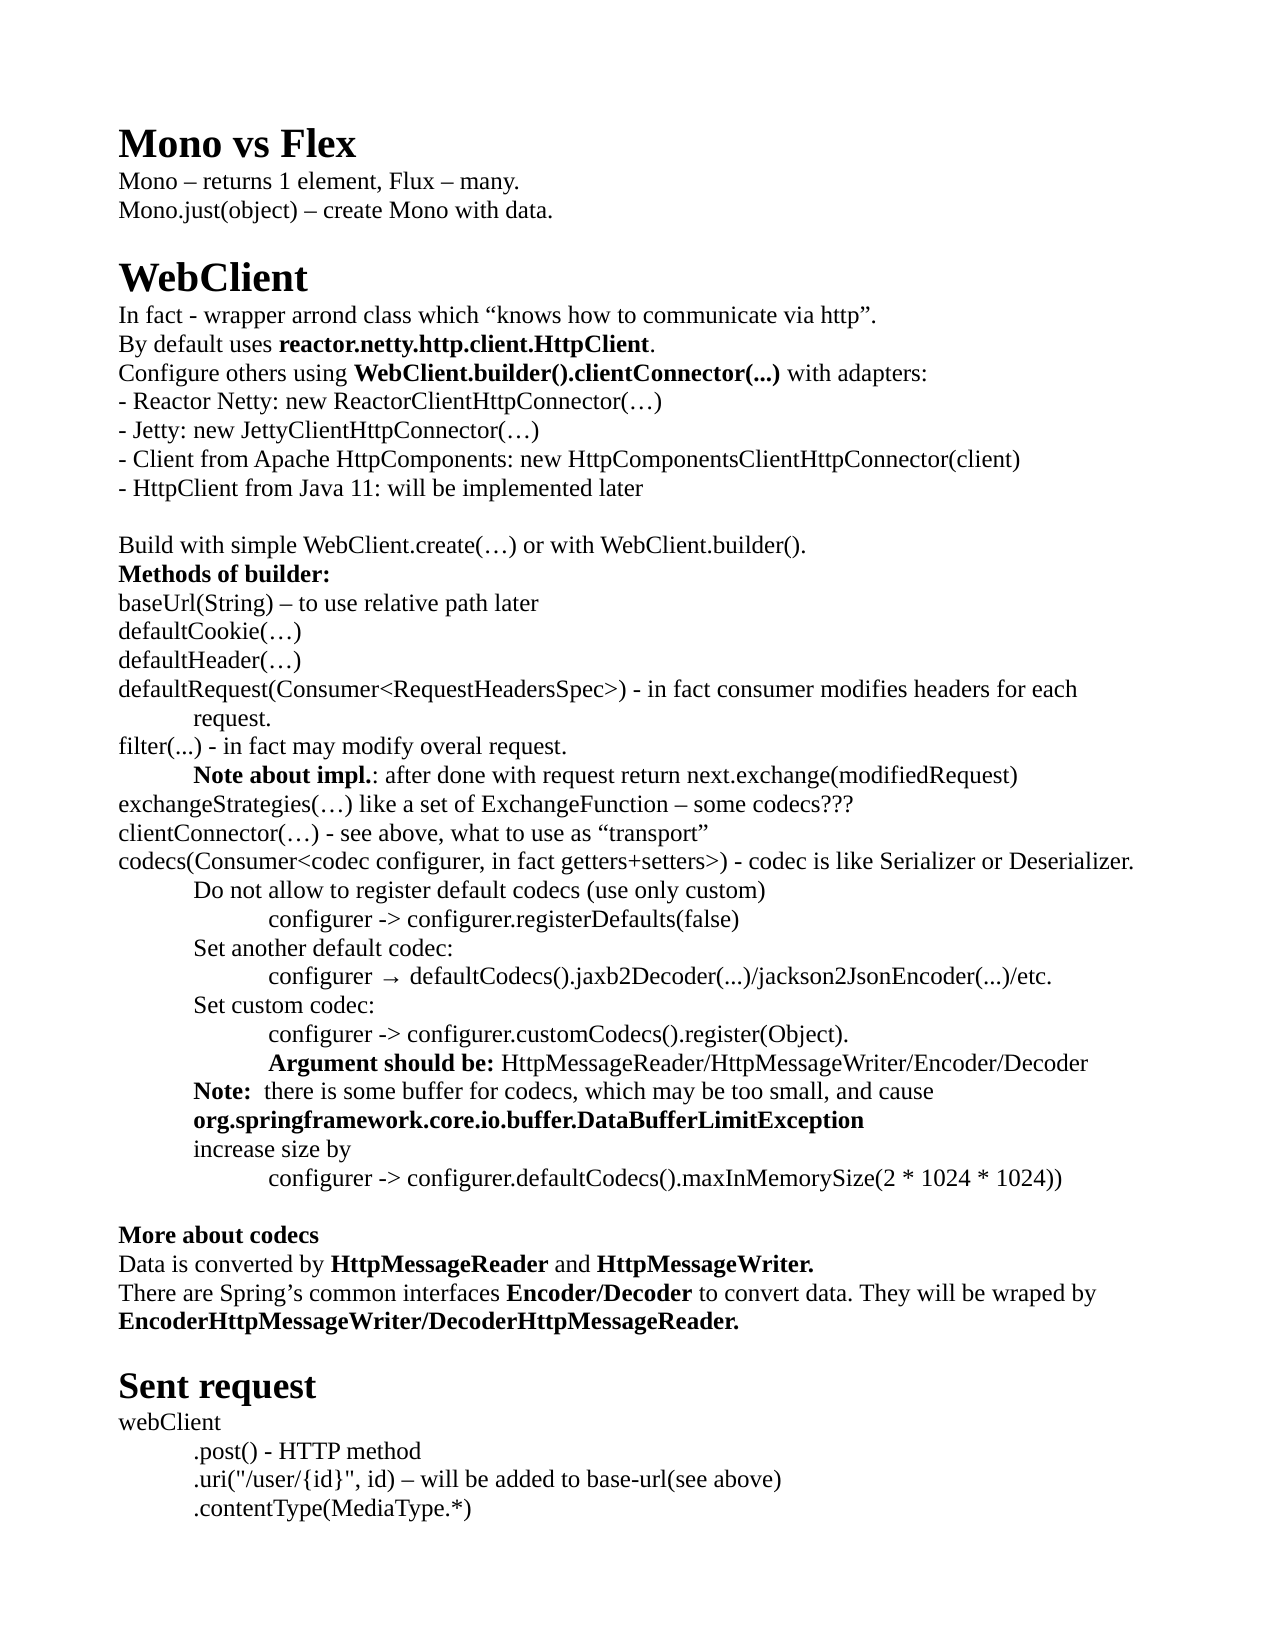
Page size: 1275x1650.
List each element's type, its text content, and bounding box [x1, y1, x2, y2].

text clientConnector(…) - see above, what to use as “transport” [118, 818, 1157, 846]
text There are Spring’s common interfaces Encoder/Decoder to convert data. They will be wraped by EncoderHttpMessageWriter/DecoderHttpMessageReader. [118, 1278, 1157, 1335]
text Mono – returns 1 element, Flux – many. [118, 166, 1157, 195]
text configurer → defaultCodecs().jaxb2Decoder(...)/jackson2JsonEncoder(...)/etc. [118, 961, 1157, 990]
text exchangeStrategies(…) like a set of ExchangeFunction – some codecs??? [118, 789, 1157, 818]
text defaultHeader(…) [118, 645, 1157, 674]
text configurer -> configurer.defaultCodecs().maxInMemorySize(2 * 1024 * 1024)) [118, 1163, 1157, 1191]
text Methods of builder: [118, 559, 1157, 588]
text Do not allow to register default codecs (use only custom) [118, 875, 1157, 904]
text Build with simple WebClient.create(…) or with WebClient.builder(). [118, 530, 1157, 559]
text configurer -> configurer.customCodecs().register(Object). [118, 1019, 1157, 1048]
text - Client from Apache HttpComponents: new HttpComponentsClientHttpConnector(client) [118, 444, 1157, 473]
text .post() - HTTP method [118, 1436, 1157, 1464]
text Note about impl.: after done with request return next.exchange(modifiedRequest) [118, 760, 1157, 789]
text Mono.just(object) – create Mono with data. [118, 195, 1157, 223]
text By default uses reactor.netty.http.client.HttpClient. [118, 329, 1157, 358]
text In fact - wrapper arrond class which “knows how to communicate via http”. [118, 300, 1157, 329]
text increase size by [118, 1134, 1157, 1163]
text filter(...) - in fact may modify overal request. [118, 731, 1157, 760]
text Mono vs Flex [118, 118, 1157, 166]
text - HttpClient from Java 11: will be implemented later [118, 473, 1157, 501]
text .uri("/user/{id}", id) – will be added to base-url(see above) [118, 1464, 1157, 1493]
text Set custom codec: [118, 990, 1157, 1019]
text defaultCookie(…) [118, 616, 1157, 645]
text configurer -> configurer.registerDefaults(false) [118, 904, 1157, 933]
text .contentType(MediaType.*) [118, 1493, 1157, 1522]
text codecs(Consumer<codec configurer, in fact getters+setters>) - codec is like Serializer or Deserializer. [118, 846, 1157, 875]
text WebClient [118, 252, 1157, 300]
text - Reactor Netty: new ReactorClientHttpConnector(…) [118, 386, 1157, 415]
text Sent request [118, 1364, 1157, 1407]
text Note: there is some buffer for codecs, which may be too small, and cause org.springframework.core.io.buffer.DataBufferLimitException [118, 1076, 1157, 1134]
text Set another default codec: [118, 933, 1157, 961]
text More about codecs [118, 1220, 1157, 1249]
text defaultRequest(Consumer<RequestHeadersSpec>) - in fact consumer modifies headers for each request. [118, 674, 1157, 731]
text webClient [118, 1407, 1157, 1436]
text - Jetty: new JettyClientHttpConnector(…) [118, 415, 1157, 444]
text Configure others using WebClient.builder().clientConnector(...) with adapters: [118, 358, 1157, 386]
text baseUrl(String) – to use relative path later [118, 588, 1157, 616]
text Data is converted by HttpMessageReader and HttpMessageWriter. [118, 1249, 1157, 1278]
text Argument should be: HttpMessageReader/HttpMessageWriter/Encoder/Decoder [118, 1048, 1157, 1076]
